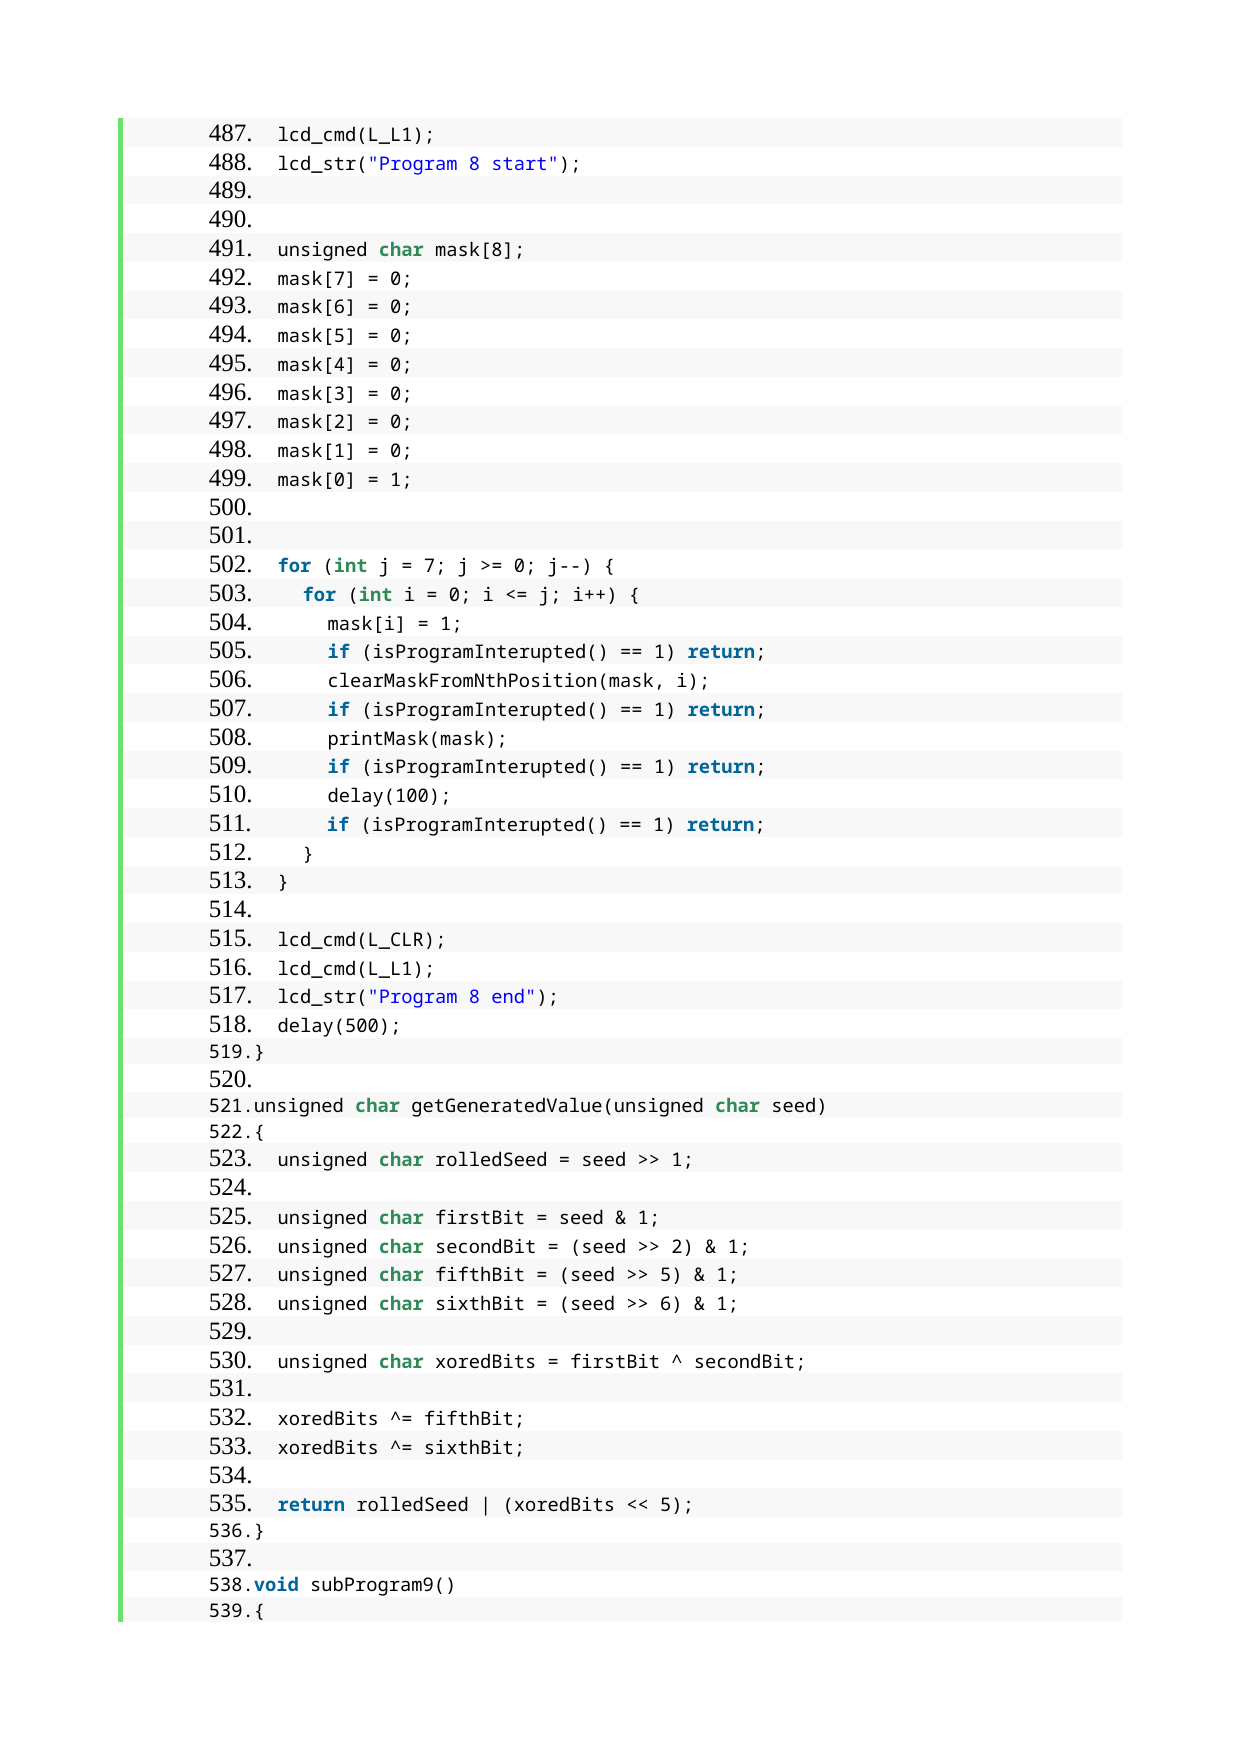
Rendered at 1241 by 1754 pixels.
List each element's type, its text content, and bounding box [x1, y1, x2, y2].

list { [123, 1118, 1122, 1143]
list mask[i] = 1; [123, 607, 1122, 636]
list unsigned char xoredBits = firstBit ^ secondBit; [123, 1345, 1122, 1373]
list lcd_cmd(L_CLR); [123, 923, 1122, 952]
list for (int j = 7; j >= 0; j--) { [123, 549, 1122, 578]
list mask[6] = 0; [123, 291, 1122, 319]
list } [123, 1038, 1122, 1064]
list if (isProgramInterupted() == 1) return; [123, 751, 1122, 779]
list lcd_str("Program 8 end"); [123, 981, 1122, 1009]
list delay(500); [123, 1009, 1122, 1038]
list if (isProgramInterupted() == 1) return; [123, 636, 1122, 664]
list delay(100); [123, 779, 1122, 808]
list clearMaskFromNthPosition(mask, i); [123, 664, 1122, 693]
list unsigned char secondBit = (seed >> 2) & 1; [123, 1230, 1122, 1258]
list mask[5] = 0; [123, 319, 1122, 348]
list xoredBits ^= sixthBit; [123, 1431, 1122, 1460]
list lcd_cmd(L_L1); [123, 118, 1122, 147]
list mask[0] = 1; [123, 463, 1122, 492]
list return rolledSeed | (xoredBits << 5); [123, 1488, 1122, 1517]
list unsigned char getGeneratedValue(unsigned char seed) [123, 1092, 1122, 1118]
list printMask(mask); [123, 722, 1122, 751]
list } [123, 837, 1122, 866]
list lcd_str("Program 8 start"); [123, 147, 1122, 176]
list } [123, 1517, 1122, 1543]
list } [123, 866, 1122, 894]
list { [123, 1597, 1122, 1622]
list mask[2] = 0; [123, 406, 1122, 434]
list lcd_cmd(L_L1); [123, 952, 1122, 981]
list for (int i = 0; i <= j; i++) { [123, 578, 1122, 607]
list mask[3] = 0; [123, 377, 1122, 406]
list void subProgram9() [123, 1571, 1122, 1597]
list mask[4] = 0; [123, 348, 1122, 377]
list mask[1] = 0; [123, 434, 1122, 463]
list unsigned char sixthBit = (seed >> 6) & 1; [123, 1287, 1122, 1316]
list mask[7] = 0; [123, 262, 1122, 291]
list xoredBits ^= fifthBit; [123, 1402, 1122, 1431]
list unsigned char rolledSeed = seed >> 1; [123, 1143, 1122, 1172]
list unsigned char firstBit = seed & 1; [123, 1201, 1122, 1230]
list unsigned char fifthBit = (seed >> 5) & 1; [123, 1258, 1122, 1287]
list if (isProgramInterupted() == 1) return; [123, 693, 1122, 722]
list if (isProgramInterupted() == 1) return; [123, 808, 1122, 837]
list unsigned char mask[8]; [123, 233, 1122, 262]
